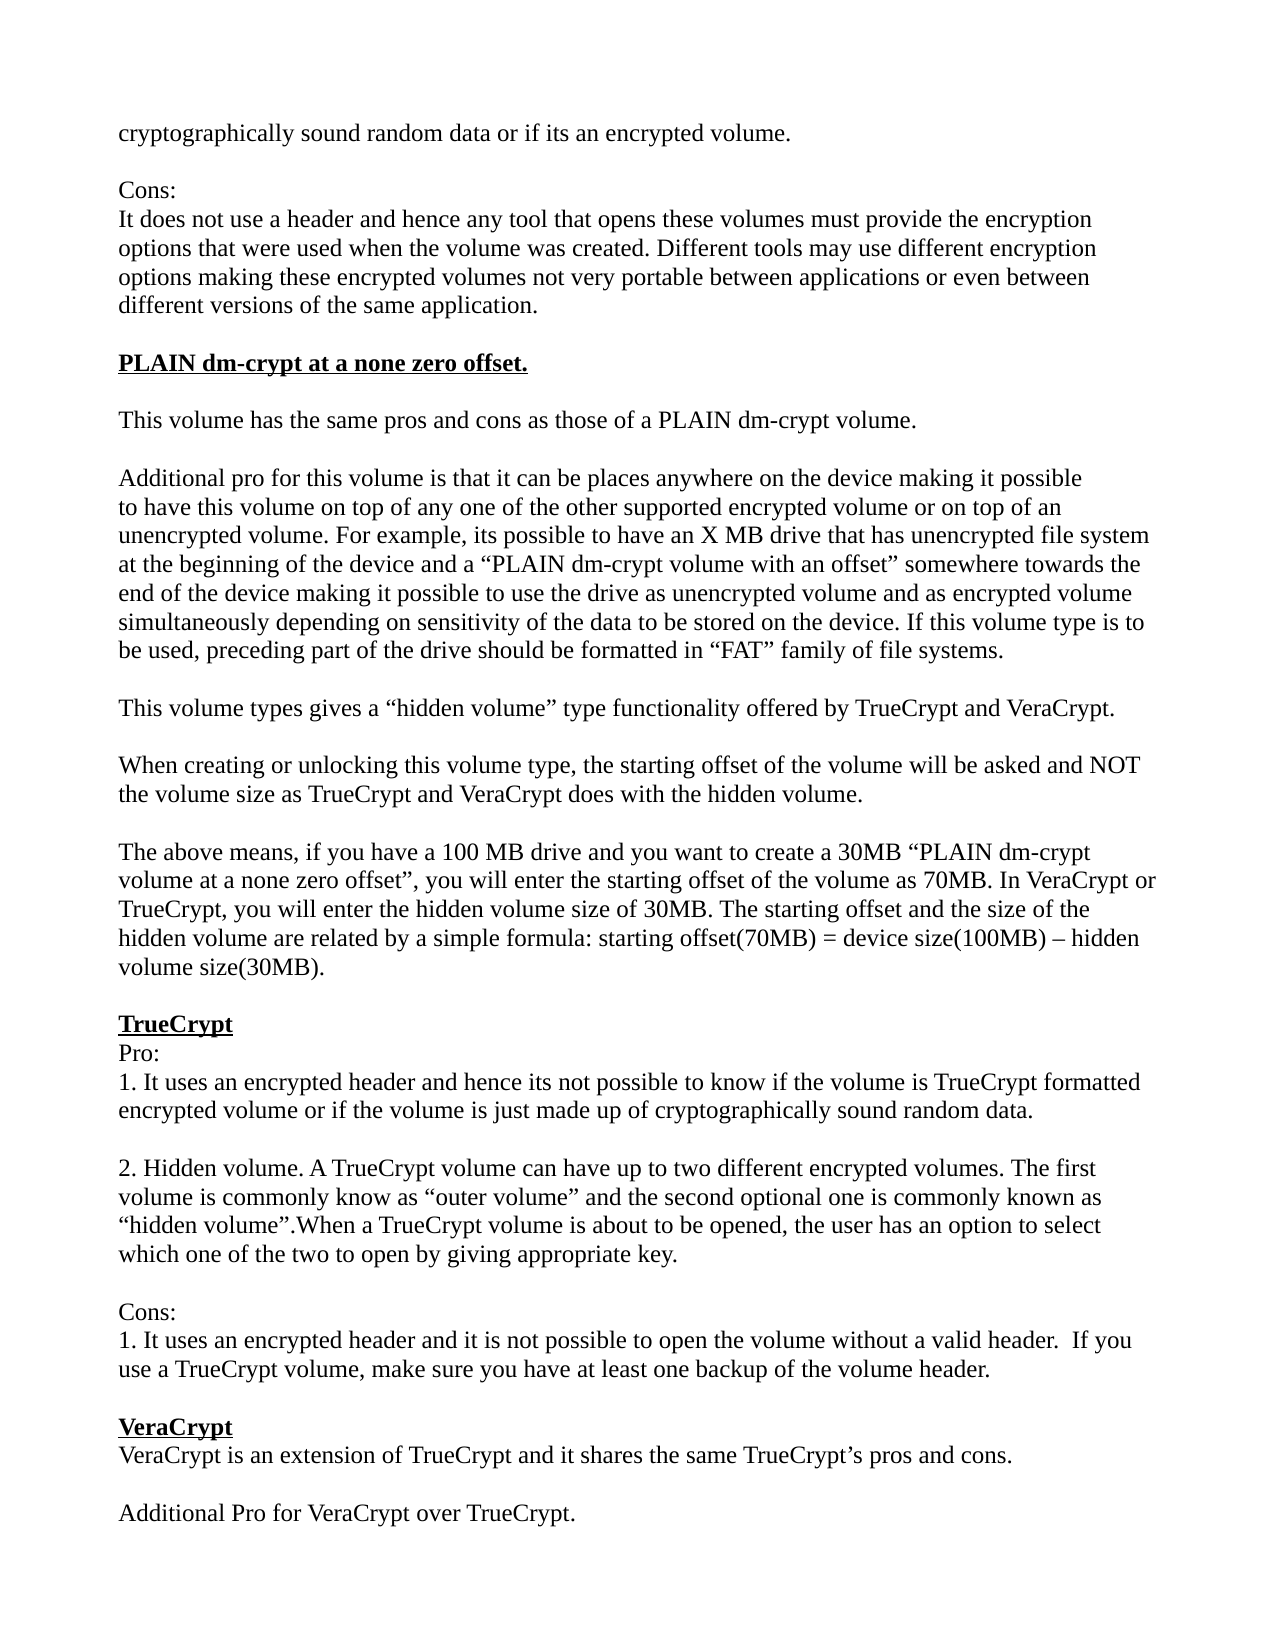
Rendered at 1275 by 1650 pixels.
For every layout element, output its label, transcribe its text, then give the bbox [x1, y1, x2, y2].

text Pro: [118, 1038, 1157, 1067]
text Cons: [118, 176, 1157, 204]
text VeraCrypt [118, 1412, 1157, 1441]
text unencrypted volume. For example, its possible to have an X MB drive that has unencrypted file system at the beginning of the device and a “PLAIN dm-crypt volume with an offset” somewhere towards the end of the device making it possible to use the drive as unencrypted volume and as encrypted volume simultaneously depending on sensitivity of the data to be stored on the device. If this volume type is to be used, preceding part of the drive should be formatted in “FAT” family of file systems. [118, 521, 1157, 664]
text This volume types gives a “hidden volume” type functionality offered by TrueCrypt and VeraCrypt. [118, 693, 1157, 722]
text Cons: [118, 1297, 1157, 1326]
text TrueCrypt [118, 1009, 1157, 1038]
text It does not use a header and hence any tool that opens these volumes must provide the encryption options that were used when the volume was created. Different tools may use different encryption options making these encrypted volumes not very portable between applications or even between different versions of the same application. [118, 204, 1157, 319]
text VeraCrypt is an extension of TrueCrypt and it shares the same TrueCrypt’s pros and cons. [118, 1441, 1157, 1469]
text Additional pro for this volume is that it can be places anywhere on the device making it possible [118, 463, 1157, 492]
text 1. It uses an encrypted header and it is not possible to open the volume without a valid header. If you use a TrueCrypt volume, make sure you have at least one backup of the volume header. [118, 1326, 1157, 1383]
text cryptographically sound random data or if its an encrypted volume. [118, 118, 1157, 147]
text The above means, if you have a 100 MB drive and you want to create a 30MB “PLAIN dm-crypt volume at a none zero offset”, you will enter the starting offset of the volume as 70MB. In VeraCrypt or TrueCrypt, you will enter the hidden volume size of 30MB. The starting offset and the size of the hidden volume are related by a simple formula: starting offset(70MB) = device size(100MB) – hidden volume size(30MB). [118, 837, 1157, 981]
text When creating or unlocking this volume type, the starting offset of the volume will be asked and NOT the volume size as TrueCrypt and VeraCrypt does with the hidden volume. [118, 751, 1157, 808]
text 2. Hidden volume. A TrueCrypt volume can have up to two different encrypted volumes. The first volume is commonly know as “outer volume” and the second optional one is commonly known as “hidden volume”.When a TrueCrypt volume is about to be opened, the user has an option to select which one of the two to open by giving appropriate key. [118, 1153, 1157, 1268]
text Additional Pro for VeraCrypt over TrueCrypt. [118, 1498, 1157, 1527]
text PLAIN dm-crypt at a none zero offset. [118, 348, 1157, 377]
text to have this volume on top of any one of the other supported encrypted volume or on top of an [118, 492, 1157, 521]
text 1. It uses an encrypted header and hence its not possible to know if the volume is TrueCrypt formatted encrypted volume or if the volume is just made up of cryptographically sound random data. [118, 1067, 1157, 1124]
text This volume has the same pros and cons as those of a PLAIN dm-crypt volume. [118, 406, 1157, 434]
